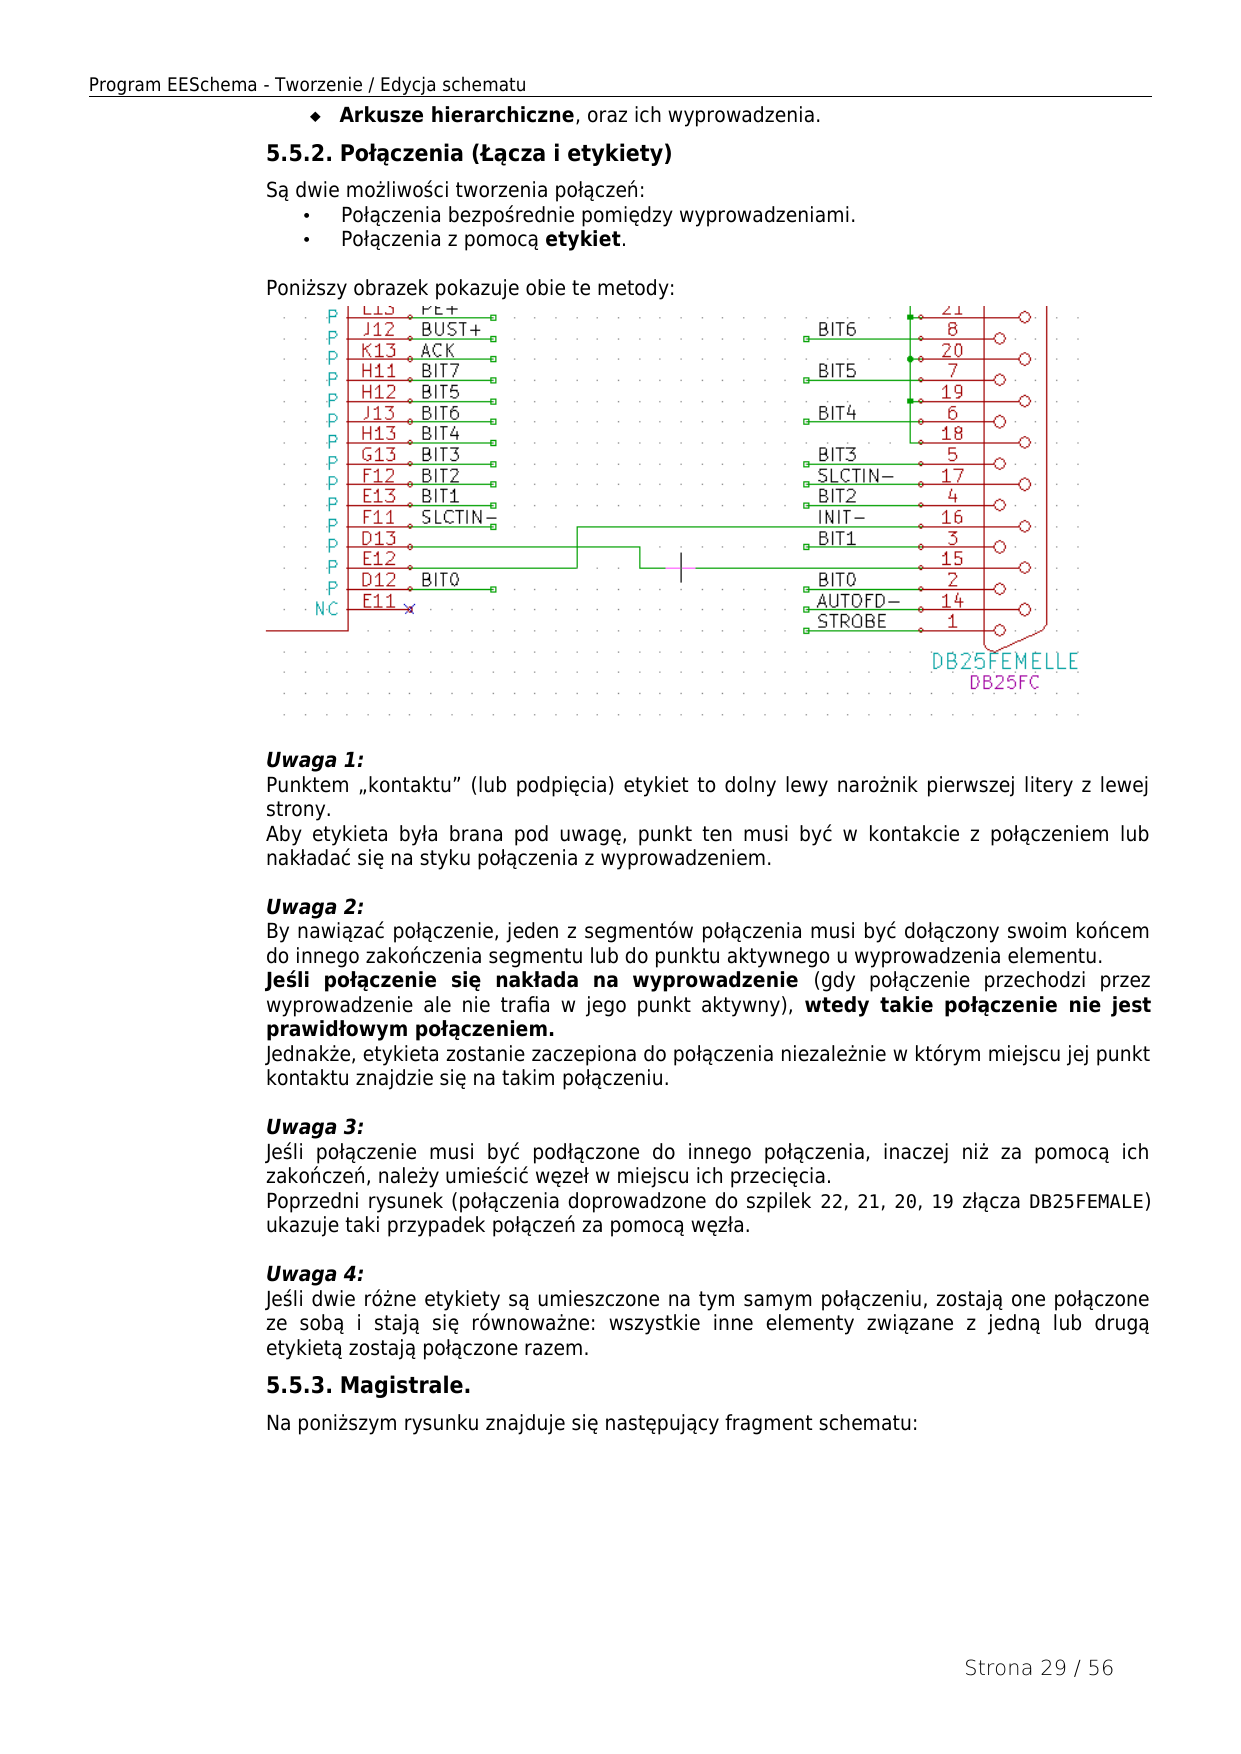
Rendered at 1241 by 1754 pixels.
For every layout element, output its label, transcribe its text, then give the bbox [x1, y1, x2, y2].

subtitle Połączenia (Łącza i etykiety) [266, 139, 1152, 167]
picture [265, 306, 1085, 718]
text Jeśli dwie różne etykiety są umieszczone na tym samym połączeniu, zostają one połączone ze sobą i stają się równoważne: wszystkie inne elementy związane z jedną lub drugą etykietą zostają połączone razem. [266, 1287, 1152, 1360]
list Połączenia bezpośrednie pomiędzy wyprowadzeniami. [303, 203, 1152, 227]
text Poniższy obrazek pokazuje obie te metody: [266, 276, 1152, 301]
text Aby etykieta była brana pod uwagę, punkt ten musi być w kontakcie z połączeniem lub nakładać się na styku połączenia z wyprowadzeniem. [266, 822, 1152, 871]
text Na poniższym rysunku znajduje się następujący fragment schematu: [266, 1411, 1152, 1435]
text Uwaga 3: [266, 1115, 1152, 1140]
text By nawiązać połączenie, jeden z segmentów połączenia musi być dołączony swoim końcem do innego zakończenia segmentu lub do punktu aktywnego u wyprowadzenia elementu. [266, 919, 1152, 968]
text Punktem „kontaktu” (lub podpięcia) etykiet to dolny lewy narożnik pierwszej litery z lewej strony. [266, 773, 1152, 822]
subtitle Magistrale. [266, 1372, 1152, 1399]
list Arkusze hierarchiczne, oraz ich wyprowadzenia. [310, 103, 1152, 128]
list Połączenia z pomocą etykiet. [303, 227, 1152, 252]
text Są dwie możliwości tworzenia połączeń: [266, 178, 1152, 203]
text Jeśli połączenie musi być podłączone do innego połączenia, inaczej niż za pomocą ich zakończeń, należy umieścić węzeł w miejscu ich przecięcia. [266, 1140, 1152, 1189]
text Uwaga 4: [266, 1262, 1152, 1287]
text Jeśli połączenie się nakłada na wyprowadzenie (gdy połączenie przechodzi przez wyprowadzenie ale nie trafia w jego punkt aktywny), wtedy takie połączenie nie jest prawidłowym połączeniem. [266, 968, 1152, 1042]
text Jednakże, etykieta zostanie zaczepiona do połączenia niezależnie w którym miejscu jej punkt kontaktu znajdzie się na takim połączeniu. [266, 1042, 1152, 1091]
text Uwaga 1: [266, 748, 1152, 773]
text Poprzedni rysunek (połączenia doprowadzone do szpilek 22, 21, 20, 19 złącza DB25FEMALE) ukazuje taki przypadek połączeń za pomocą węzła. [266, 1189, 1152, 1238]
text Uwaga 2: [266, 895, 1152, 919]
